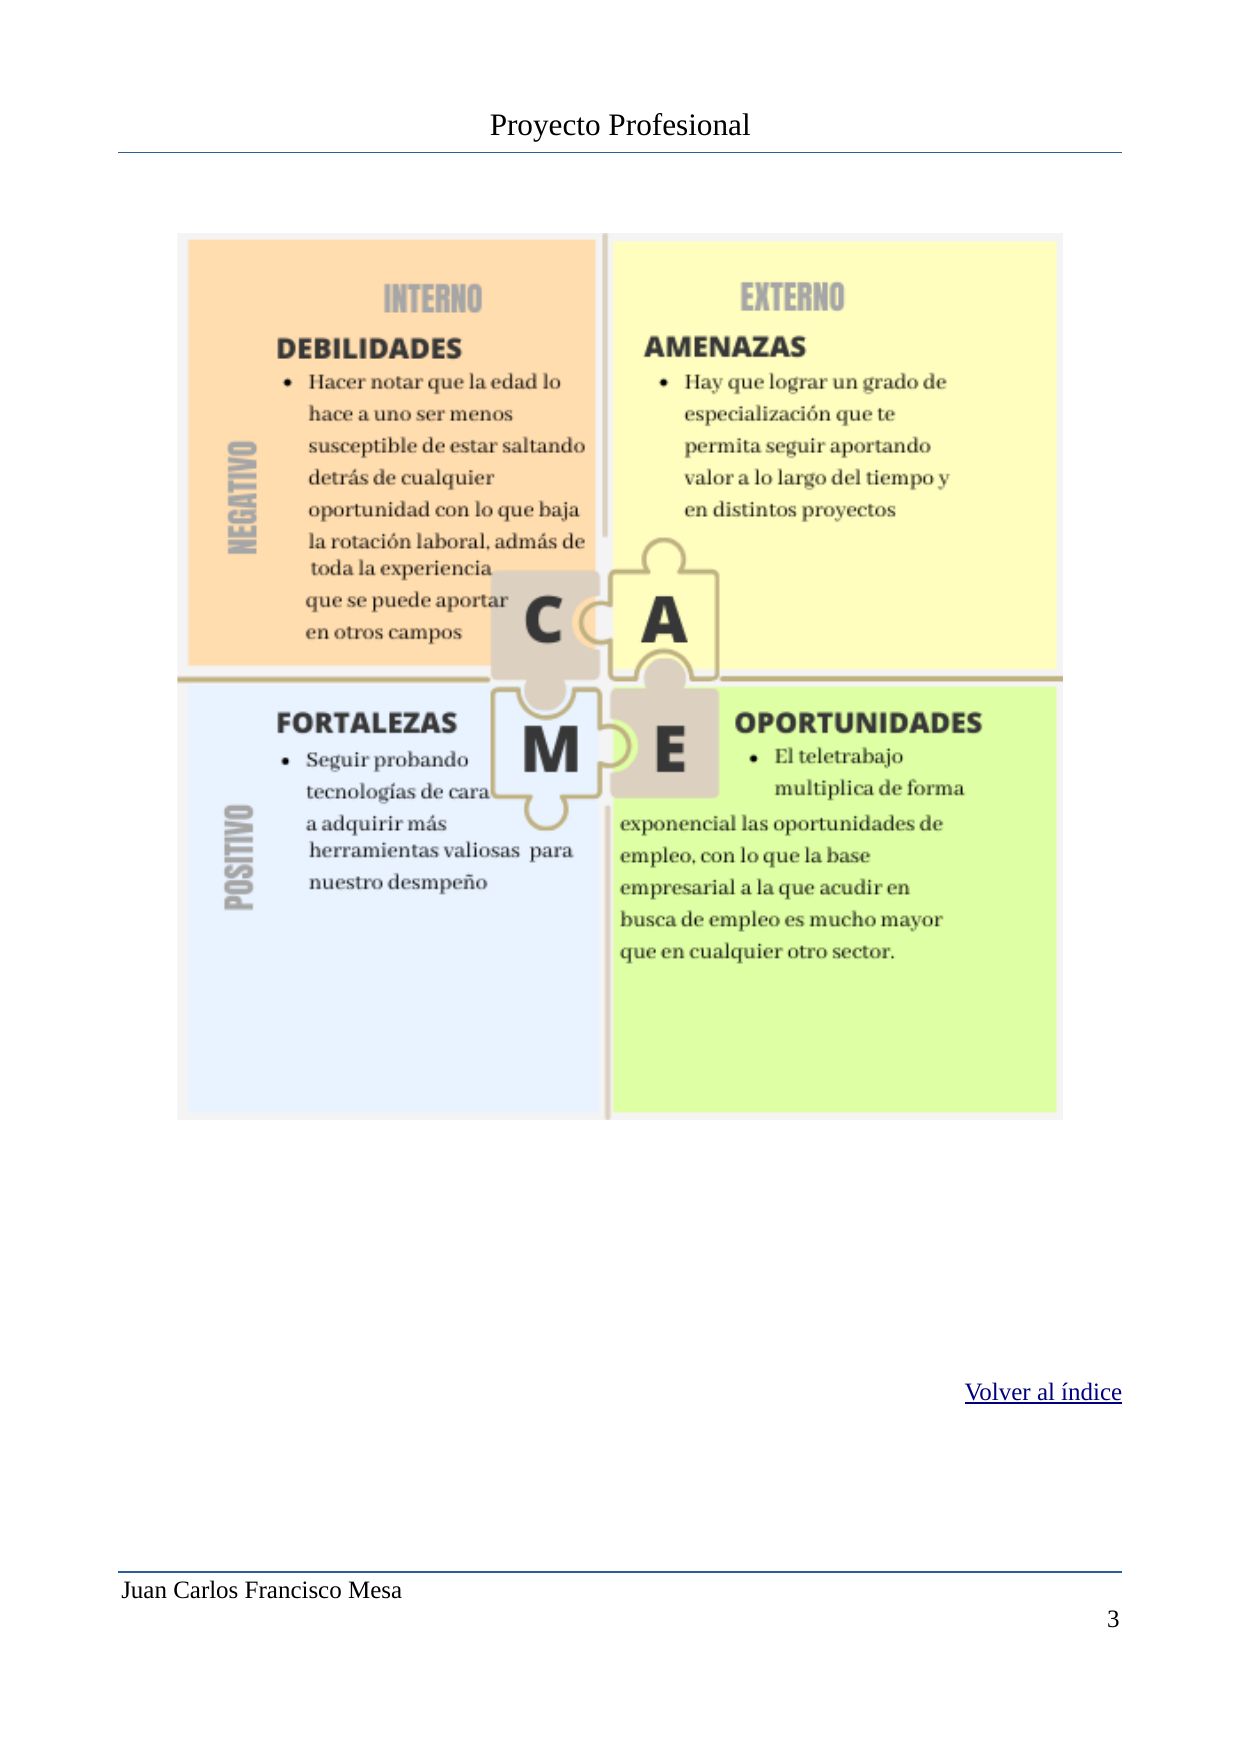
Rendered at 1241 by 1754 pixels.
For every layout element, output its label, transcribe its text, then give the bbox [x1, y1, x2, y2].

picture [177, 233, 1063, 1120]
text Volver al índice [118, 1377, 1122, 1406]
